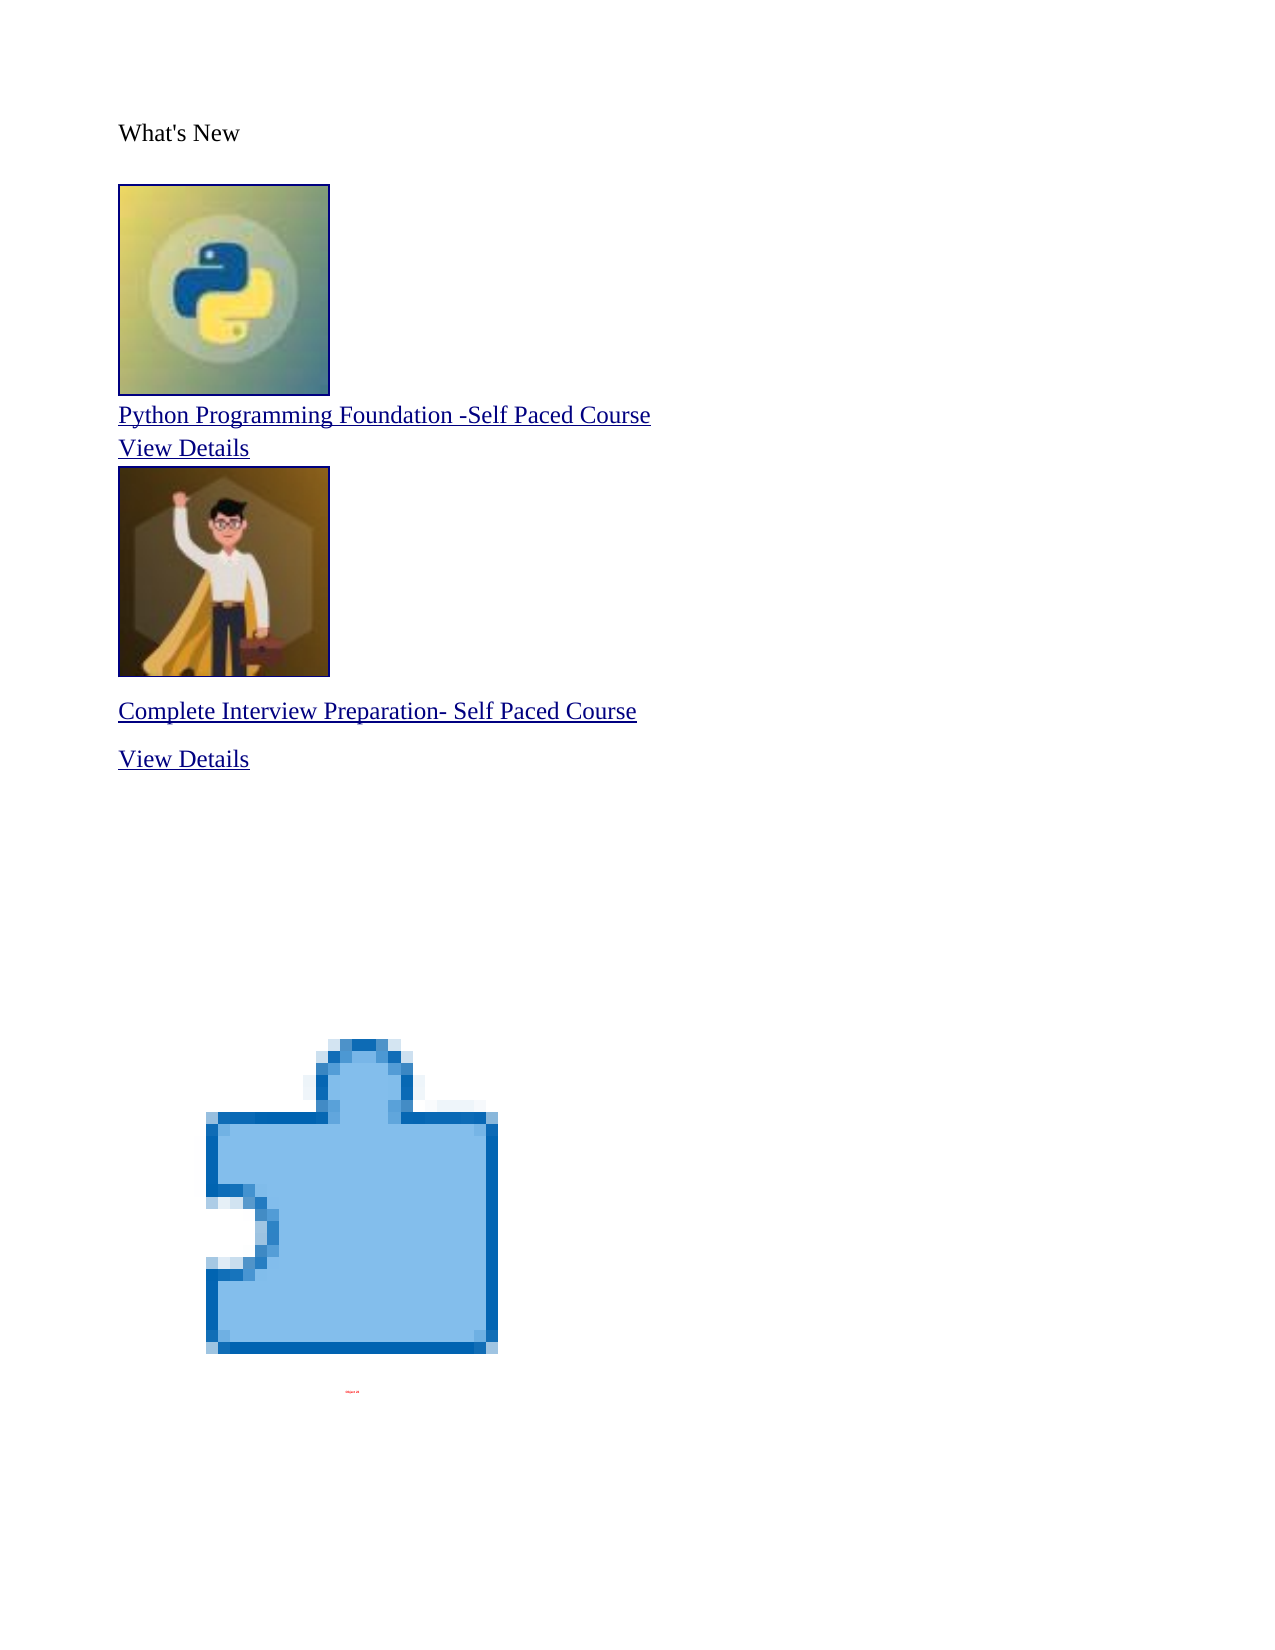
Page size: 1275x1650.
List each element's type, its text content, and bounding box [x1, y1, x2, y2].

text View Details [118, 744, 1157, 773]
text AD [118, 1398, 1157, 1444]
text Python Programming Foundation -Self Paced Course [118, 400, 1157, 429]
text View Details [118, 433, 1157, 462]
picture [120, 186, 328, 394]
text Complete Interview Preparation- Self Paced Course [118, 696, 1157, 725]
text AD [118, 1480, 1157, 1526]
picture [120, 468, 328, 676]
text What's New [118, 118, 1157, 147]
text AD [118, 889, 1157, 934]
